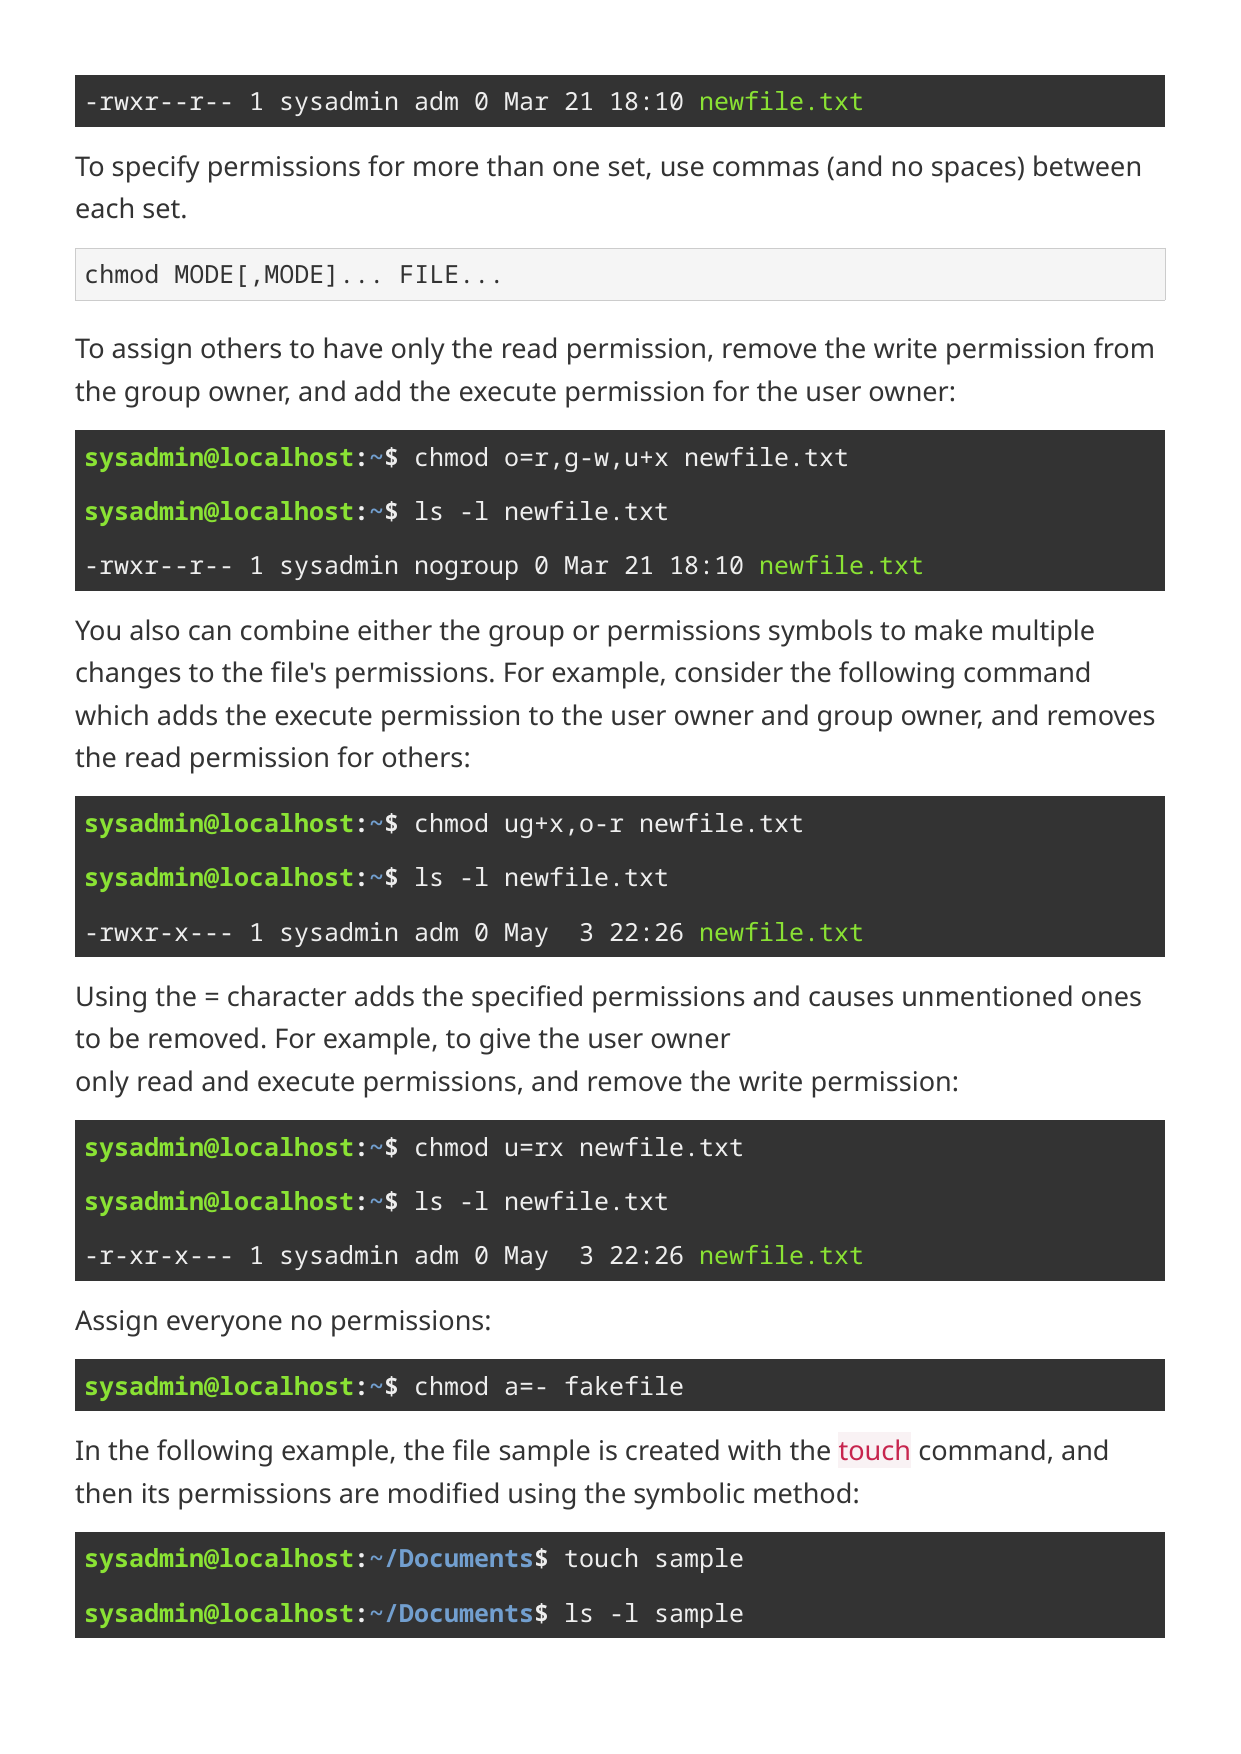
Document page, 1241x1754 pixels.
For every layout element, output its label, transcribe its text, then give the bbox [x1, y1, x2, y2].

text chmod MODE[,MODE]... FILE... [76, 249, 1165, 300]
text -r-xr-x--- 1 sysadmin adm 0 May 3 22:26 newfile.txt [75, 1229, 1165, 1281]
text Using the = character adds the specified permissions and causes unmentioned ones to be removed. For example, to give the user owner only read and execute permissions, and remove the write permission: [75, 977, 1165, 1099]
text -rwxr--r-- 1 sysadmin adm 0 Mar 21 18:10 newfile.txt [75, 75, 1165, 127]
text sysadmin@localhost:~$ chmod ug+x,o-r newfile.txt [75, 796, 1165, 839]
text sysadmin@localhost:~$ ls -l newfile.txt [75, 851, 1165, 894]
text To assign others to have only the read permission, remove the write permission from the group owner, and add the execute permission for the user owner: [75, 330, 1165, 409]
text sysadmin@localhost:~/Documents$ touch sample [75, 1532, 1165, 1575]
text sysadmin@localhost:~$ ls -l newfile.txt [75, 484, 1165, 528]
text sysadmin@localhost:~$ chmod o=r,g-w,u+x newfile.txt [75, 430, 1165, 473]
text -rwxr-x--- 1 sysadmin adm 0 May 3 22:26 newfile.txt [75, 905, 1165, 957]
text sysadmin@localhost:~$ chmod u=rx newfile.txt [75, 1120, 1165, 1163]
text In the following example, the file sample is created with the touch command, and then its permissions are modified using the symbolic method: [75, 1432, 1165, 1511]
text sysadmin@localhost:~$ ls -l newfile.txt [75, 1175, 1165, 1218]
text -rwxr--r-- 1 sysadmin nogroup 0 Mar 21 18:10 newfile.txt [75, 539, 1165, 591]
text To specify permissions for more than one set, use commas (and no spaces) between each set. [75, 147, 1165, 227]
text You also can combine either the group or permissions symbols to make multiple changes to the file's permissions. For example, consider the following command which adds the execute permission to the user owner and group owner, and removes the read permission for others: [75, 611, 1165, 775]
text sysadmin@localhost:~/Documents$ ls -l sample [75, 1586, 1165, 1638]
text Assign everyone no permissions: [75, 1301, 1165, 1338]
text sysadmin@localhost:~$ chmod a=- fakefile [75, 1359, 1165, 1411]
